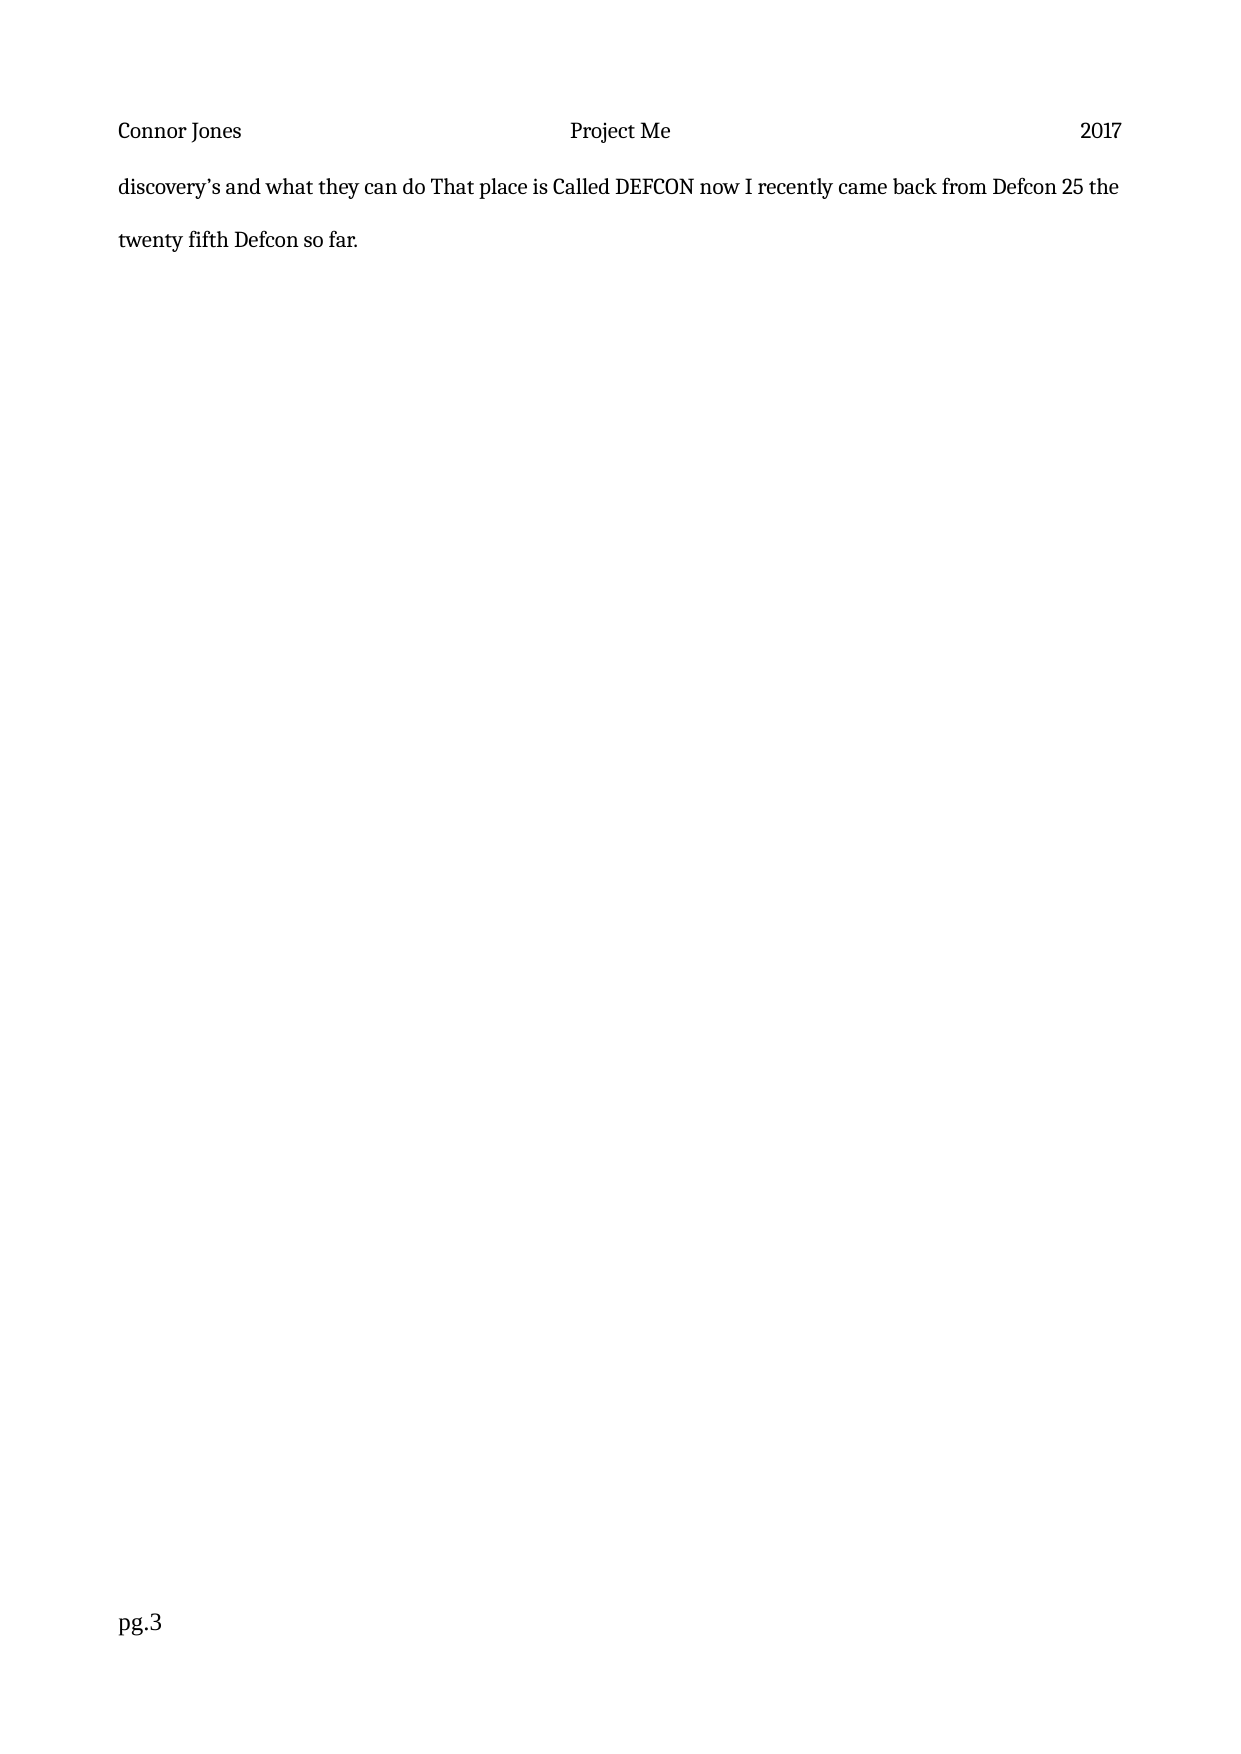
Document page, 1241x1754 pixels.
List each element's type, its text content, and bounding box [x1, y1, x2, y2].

text discovery’s and what they can do That place is Called DEFCON now I recently came back from Defcon 25 the twenty fifth Defcon so far. [118, 174, 1122, 253]
